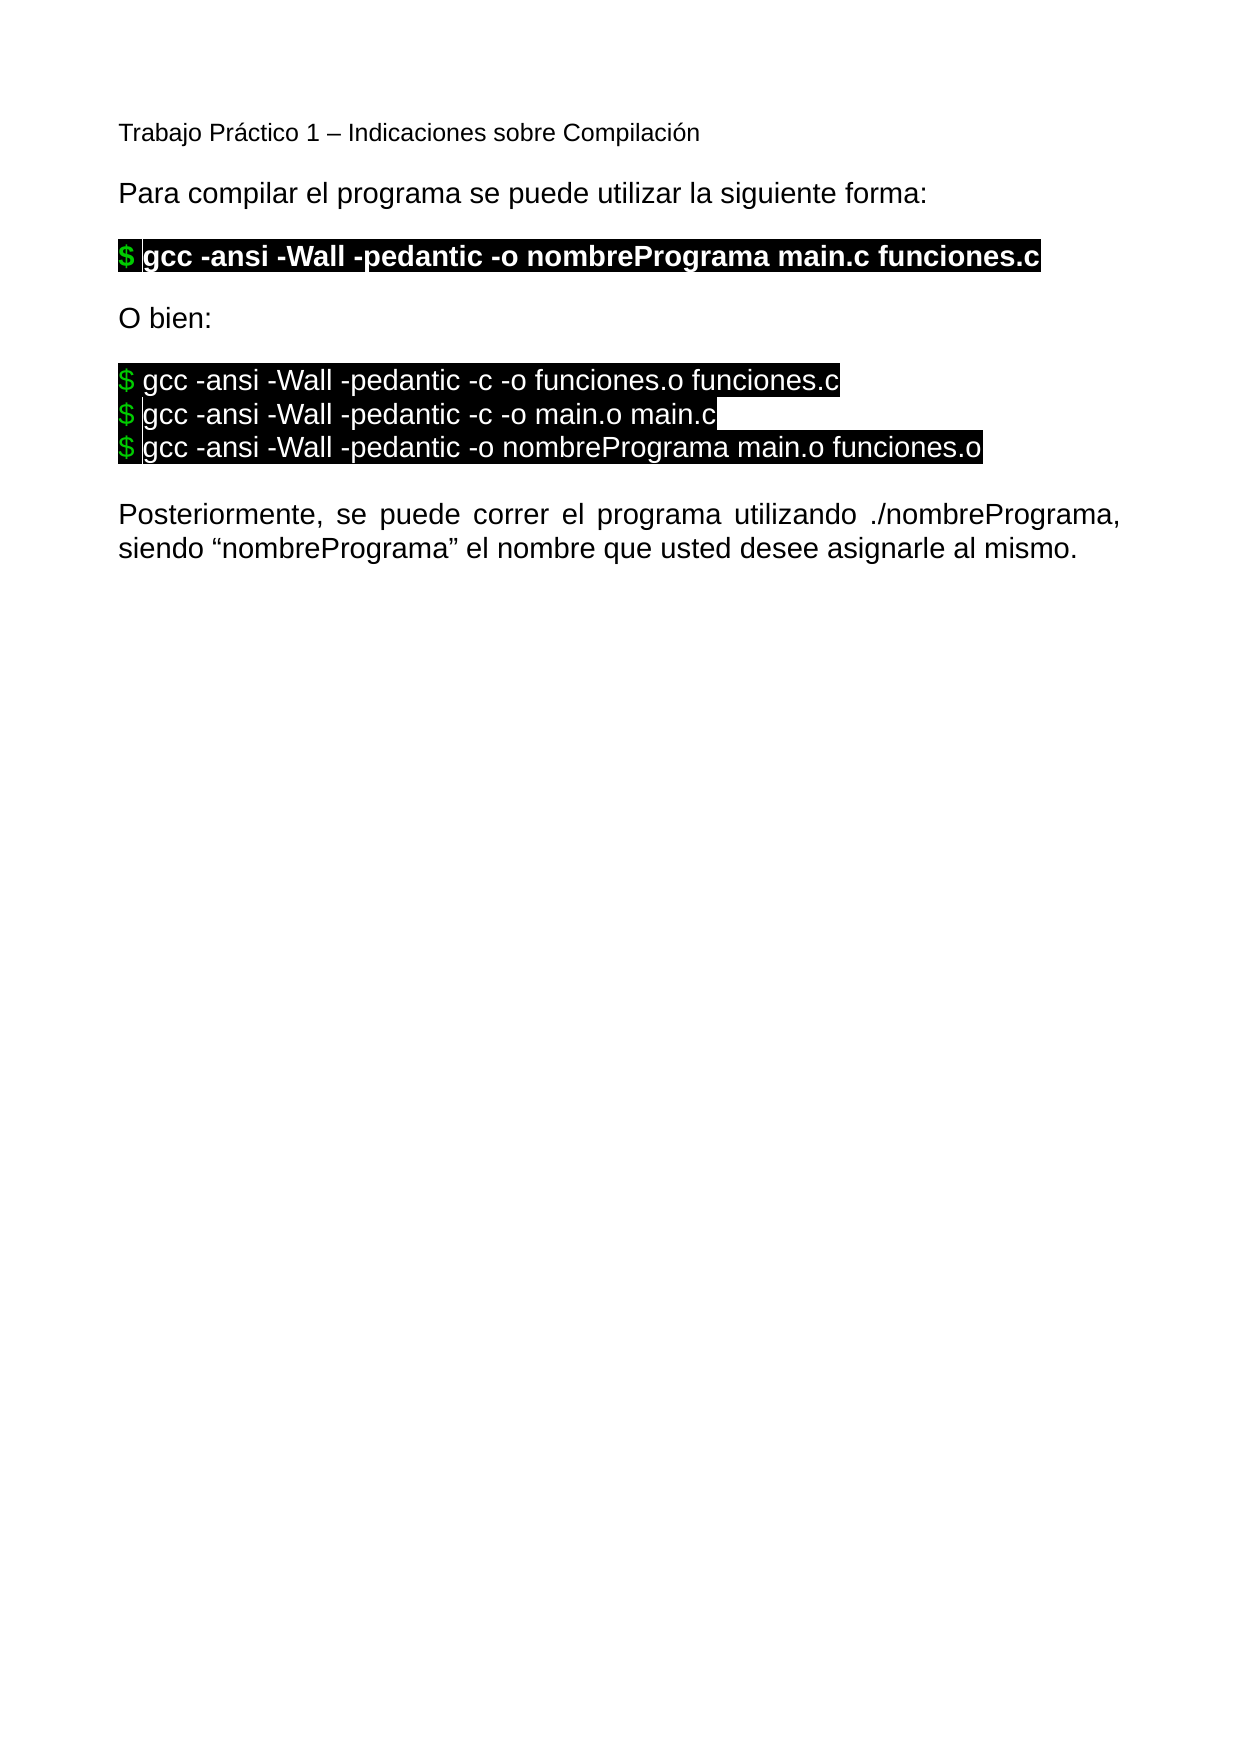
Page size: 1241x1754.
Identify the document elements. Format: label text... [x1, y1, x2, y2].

text Posteriormente, se puede correr el programa utilizando ./nombrePrograma, siendo “nombrePrograma” el nombre que usted desee asignarle al mismo. [118, 497, 1122, 564]
text $ gcc -ansi -Wall -pedantic -c -o funciones.o funciones.c [118, 363, 1122, 397]
text $ gcc -ansi -Wall -pedantic -o nombrePrograma main.c funciones.c [118, 239, 1122, 272]
text Para compilar el programa se puede utilizar la siguiente forma: [118, 176, 1122, 210]
text $ gcc -ansi -Wall -pedantic -c -o main.o main.c [118, 397, 1122, 430]
text O bien: [118, 301, 1122, 334]
text $ gcc -ansi -Wall -pedantic -o nombrePrograma main.o funciones.o [118, 430, 1122, 464]
